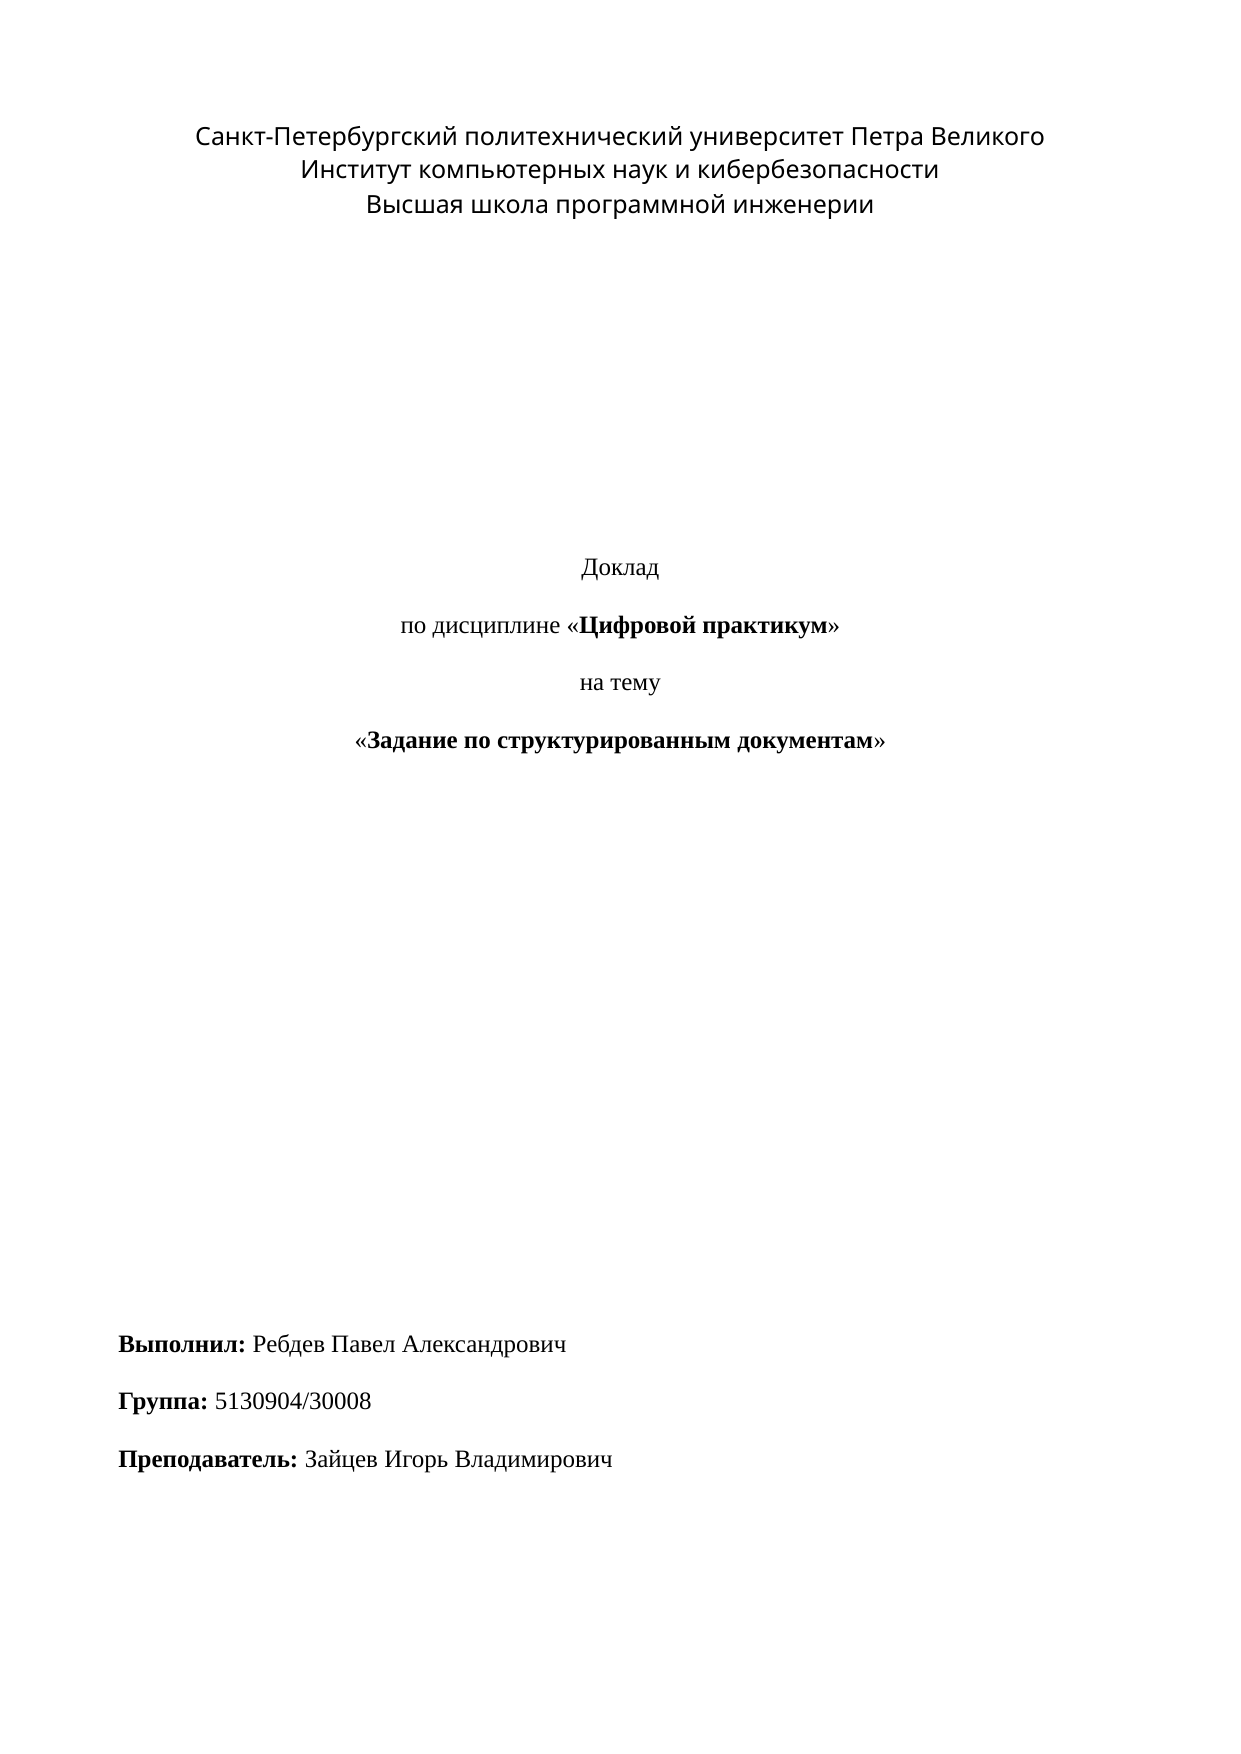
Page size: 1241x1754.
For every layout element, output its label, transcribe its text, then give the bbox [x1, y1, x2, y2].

text Преподаватель: Зайцев Игорь Владимирович [118, 1444, 1122, 1472]
text Группа: 5130904/30008 [118, 1386, 1122, 1415]
text по дисциплине «Цифровой практикум» [118, 610, 1122, 639]
text Санкт-Петербургский политехнический университет Петра Великого [118, 118, 1122, 152]
text Доклад [118, 552, 1122, 581]
text «Задание по структурированным документам» [118, 725, 1122, 754]
text Институт компьютерных наук и кибербезопасности [118, 152, 1122, 186]
text Высшая школа программной инженерии [118, 186, 1122, 220]
text Выполнил: Ребдев Павел Александрович [118, 1329, 1122, 1357]
text на тему [118, 667, 1122, 696]
